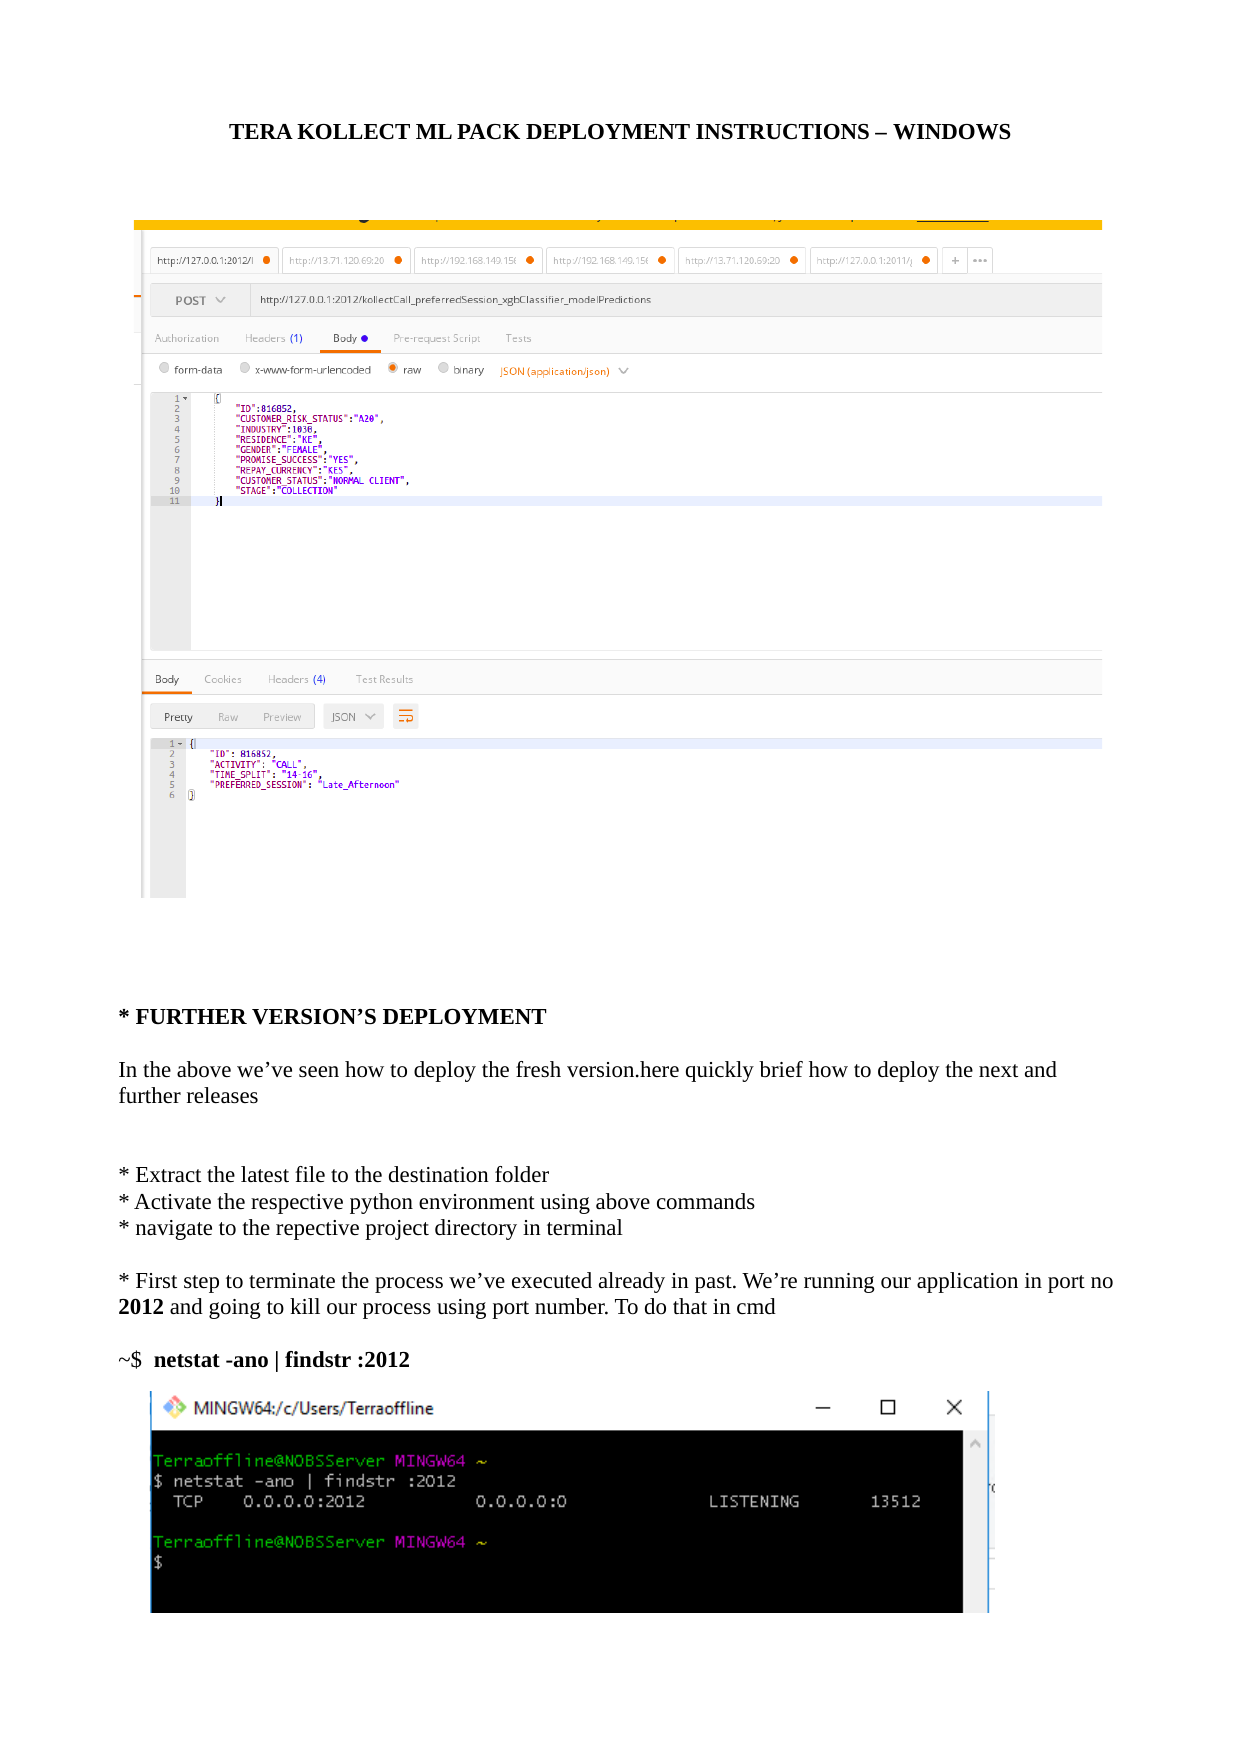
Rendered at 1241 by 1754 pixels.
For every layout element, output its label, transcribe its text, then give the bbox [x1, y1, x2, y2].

text * First step to terminate the process we’ve executed already in past. We’re running our application in port no 2012 and going to kill our process using port number. To do that in cmd [118, 1267, 1122, 1320]
picture [149, 1391, 995, 1613]
text In the above we’ve seen how to deploy the fresh version.here quickly brief how to deploy the next and further releases [118, 1056, 1122, 1109]
text ~$ netstat -ano | findstr :2012 [118, 1346, 1122, 1372]
picture [133, 220, 1103, 898]
text * FURTHER VERSION’S DEPLOYMENT [118, 1003, 1122, 1030]
text * Extract the latest file to the destination folder [118, 1162, 1122, 1188]
text * navigate to the repective project directory in terminal [118, 1214, 1122, 1241]
text * Activate the respective python environment using above commands [118, 1188, 1122, 1214]
